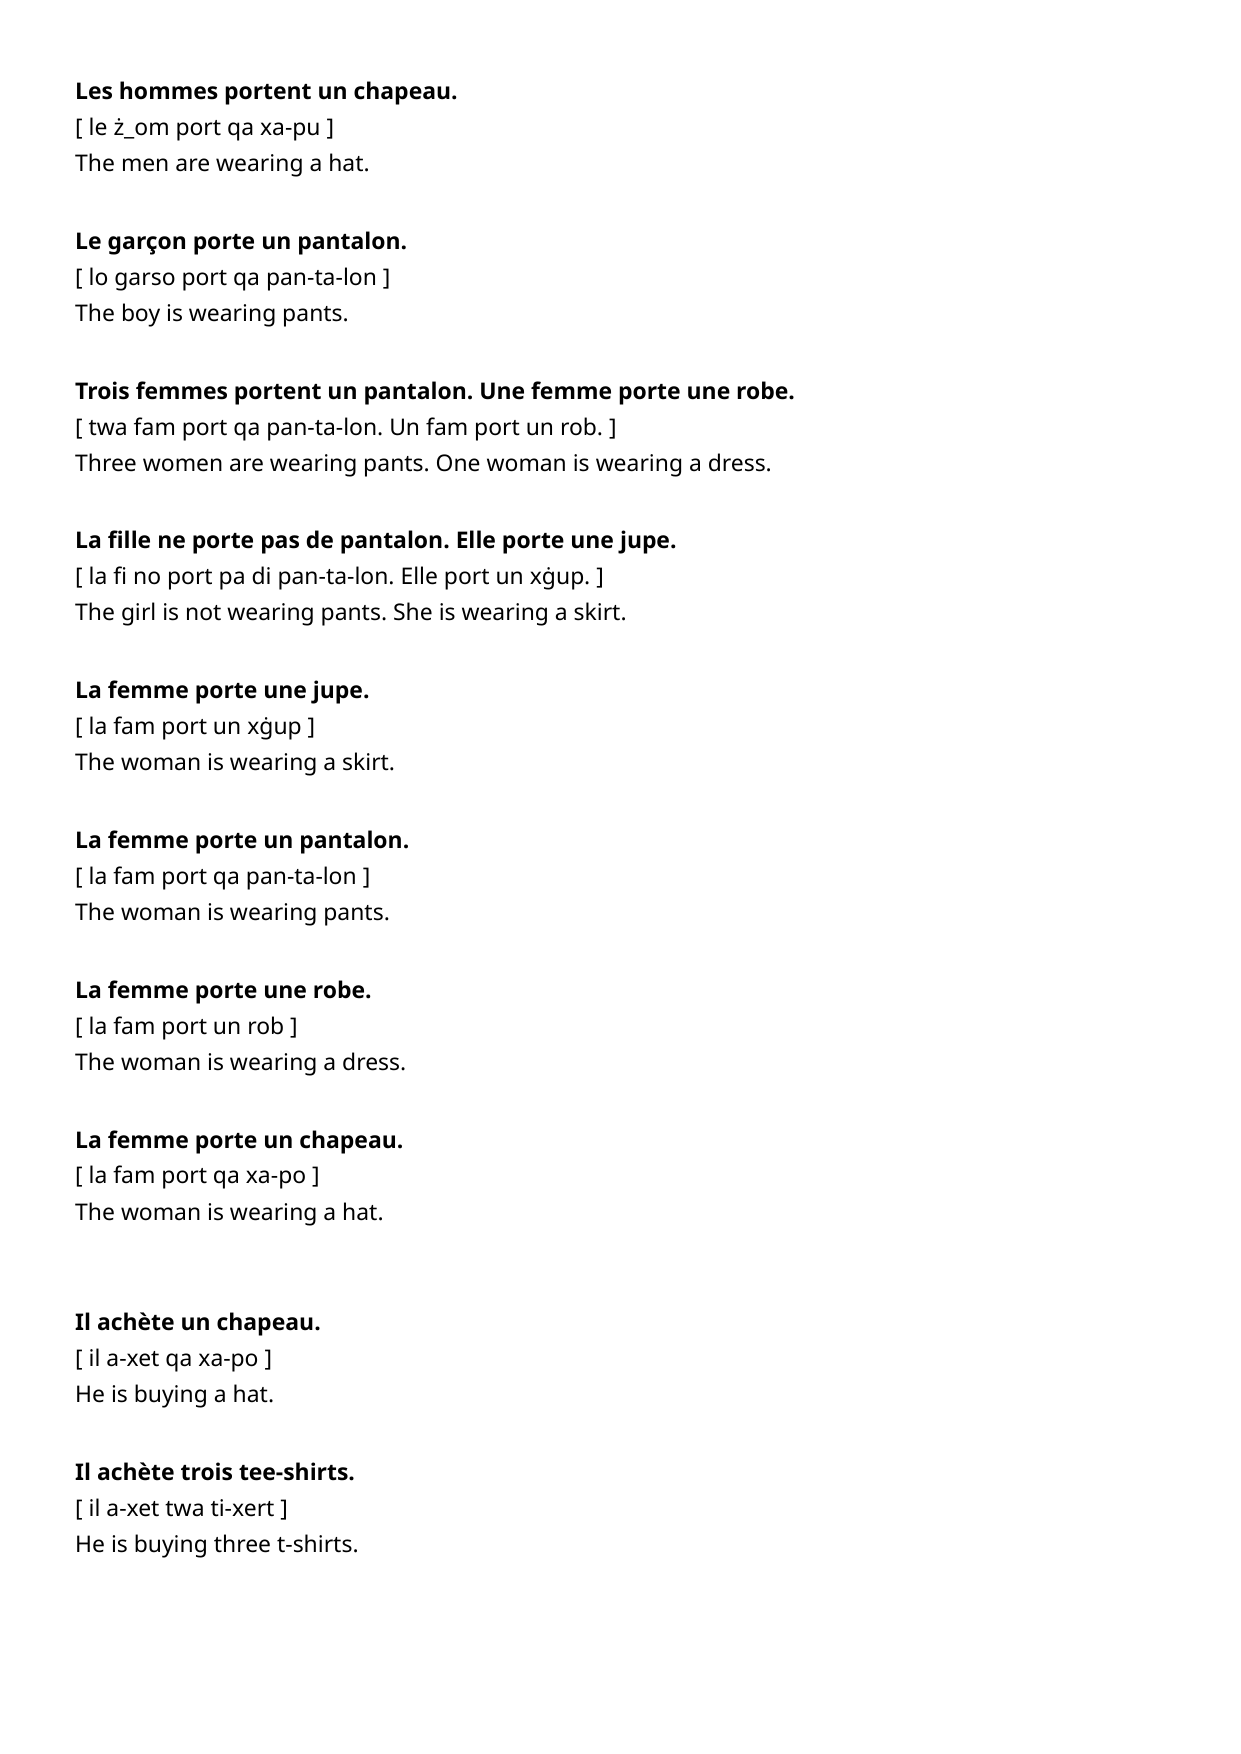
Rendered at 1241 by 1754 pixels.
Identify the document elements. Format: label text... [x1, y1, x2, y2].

text Trois femmes portent un pantalon. Une femme porte une robe. [ twa fam port qa pan-ta-lon. Un fam port un rob. ] Three women are wearing pants. One woman is wearing a dress. [75, 374, 1165, 478]
text La fille ne porte pas de pantalon. Elle porte une jupe. [ la fi no port pa di pan-ta-lon. Elle port un xġup. ] The girl is not wearing pants. She is wearing a skirt. [75, 524, 1165, 627]
text Les hommes portent un chapeau. [ le ż_om port qa xa-pu ] The men are wearing a hat. [75, 75, 1165, 178]
text La femme porte une jupe. [ la fam port un xġup ] The woman is wearing a skirt. [75, 674, 1165, 777]
text Il achète trois tee-shirts. [ il a-xet twa ti-xert ] He is buying three t-shirts. [75, 1456, 1165, 1559]
text Il achète un chapeau. [ il a-xet qa xa-po ] He is buying a hat. [75, 1234, 1165, 1409]
text La femme porte une robe. [ la fam port un rob ] The woman is wearing a dress. [75, 974, 1165, 1077]
text La femme porte un pantalon. [ la fam port qa pan-ta-lon ] The woman is wearing pants. [75, 824, 1165, 927]
text Le garçon porte un pantalon. [ lo garso port qa pan-ta-lon ] The boy is wearing pants. [75, 225, 1165, 328]
text La femme porte un chapeau. [ la fam port qa xa-po ] The woman is wearing a hat. [75, 1123, 1165, 1227]
